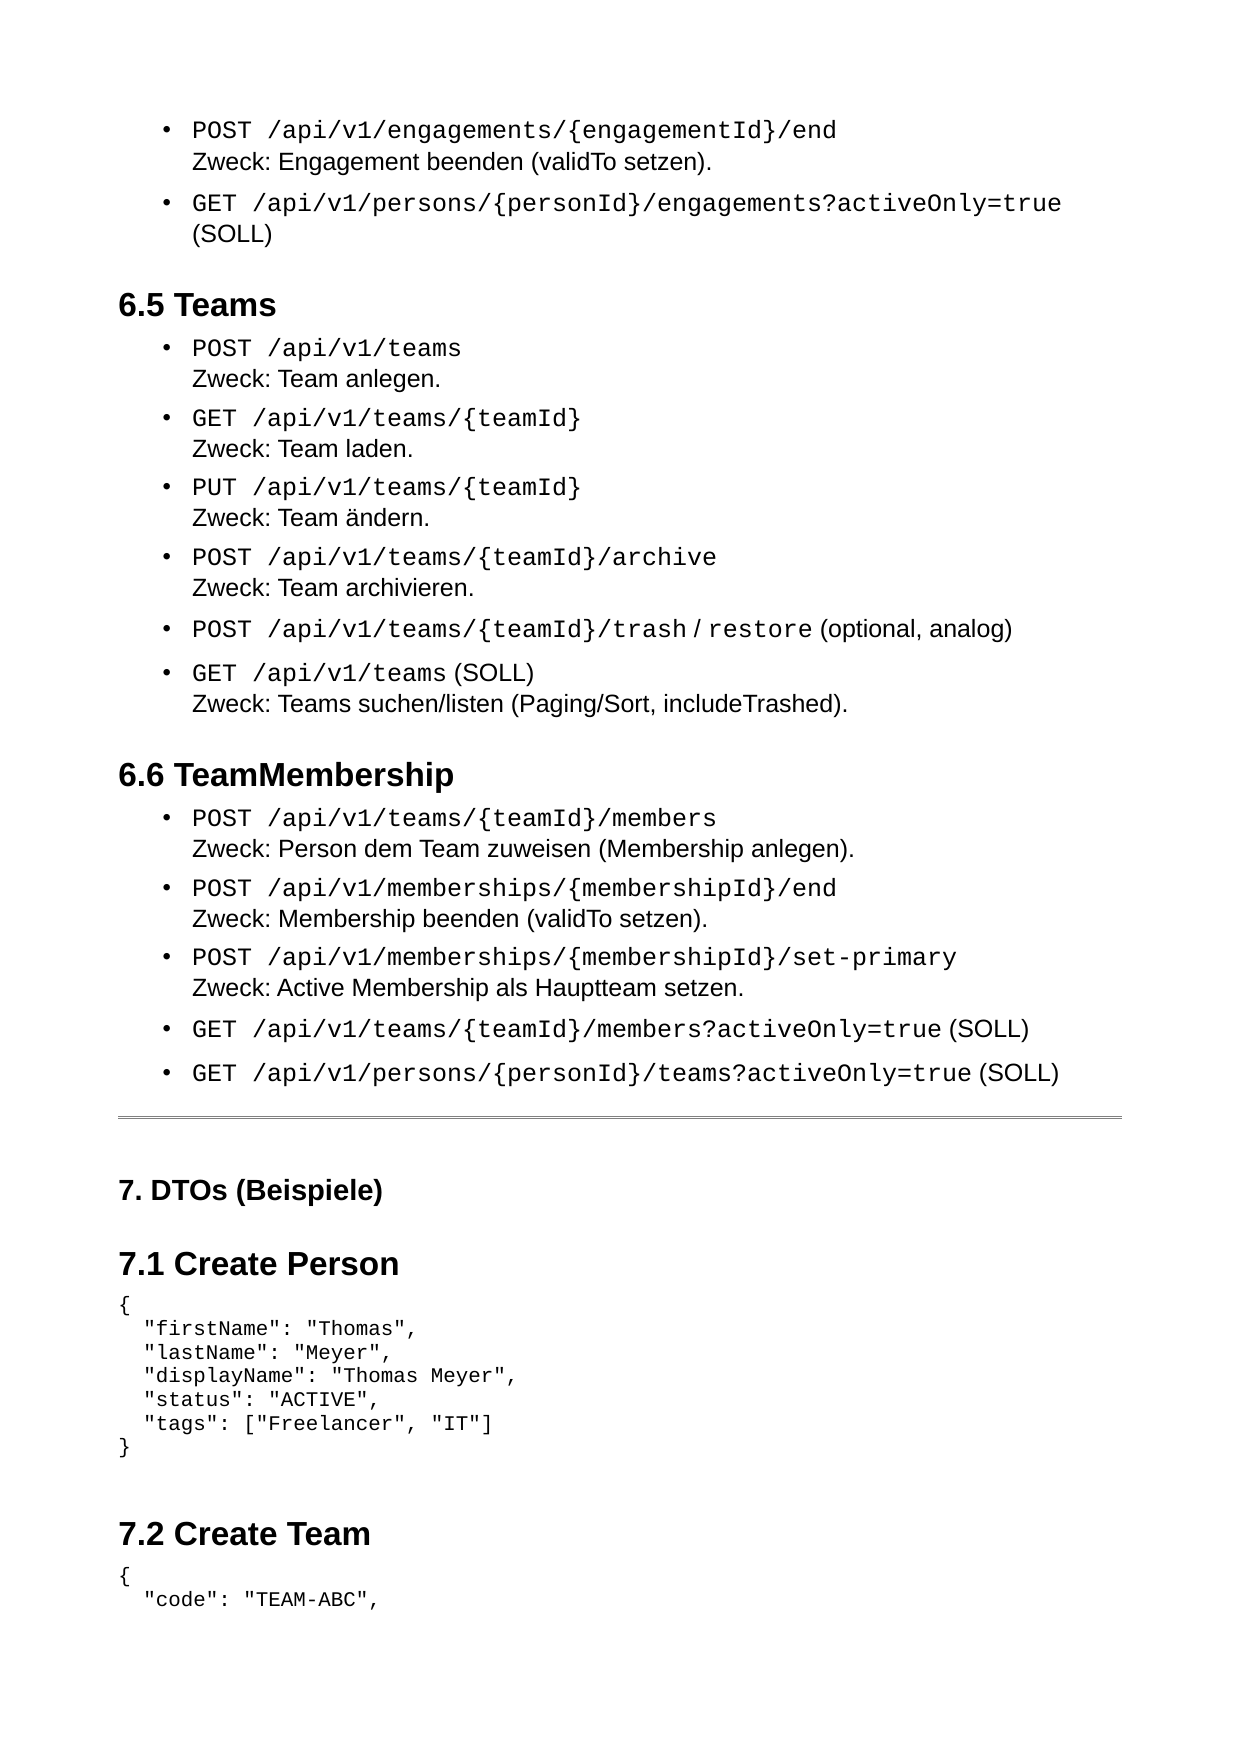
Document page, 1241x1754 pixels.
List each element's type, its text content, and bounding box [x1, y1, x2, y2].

text "status": "ACTIVE", [118, 1389, 1122, 1413]
text "displayName": "Thomas Meyer", [118, 1365, 1122, 1389]
subtitle 7.2 Create Team [118, 1514, 1122, 1553]
list POST /api/v1/teams/{teamId}/trash / restore (optional, analog) [162, 614, 1122, 645]
text "code": "TEAM-ABC", [118, 1589, 1122, 1613]
list GET /api/v1/teams (SOLL) Zweck: Teams suchen/listen (Paging/Sort, includeTrashed). [162, 658, 1122, 717]
text } [118, 1436, 1122, 1460]
text { [118, 1294, 1122, 1318]
list POST /api/v1/engagements/{engagementId}/end Zweck: Engagement beenden (validTo setzen). [162, 118, 1122, 175]
text "firstName": "Thomas", [118, 1318, 1122, 1342]
subtitle 7.1 Create Person [118, 1243, 1122, 1282]
list POST /api/v1/teams Zweck: Team anlegen. [162, 336, 1122, 393]
subtitle 6.6 TeamMembership [118, 755, 1122, 793]
list GET /api/v1/persons/{personId}/teams?activeOnly=true (SOLL) [162, 1058, 1122, 1089]
list GET /api/v1/teams/{teamId} Zweck: Team laden. [162, 405, 1122, 462]
list PUT /api/v1/teams/{teamId} Zweck: Team ändern. [162, 475, 1122, 532]
list POST /api/v1/memberships/{membershipId}/end Zweck: Membership beenden (validTo setzen). [162, 875, 1122, 932]
list POST /api/v1/teams/{teamId}/members Zweck: Person dem Team zuweisen (Membership anlegen). [162, 806, 1122, 863]
text "lastName": "Meyer", [118, 1342, 1122, 1365]
subtitle 7. DTOs (Beispiele) [118, 1172, 1122, 1206]
list POST /api/v1/memberships/{membershipId}/set-primary Zweck: Active Membership als Hauptteam setzen. [162, 945, 1122, 1002]
subtitle 6.5 Teams [118, 285, 1122, 323]
list POST /api/v1/teams/{teamId}/archive Zweck: Team archivieren. [162, 544, 1122, 602]
text { [118, 1565, 1122, 1589]
list GET /api/v1/persons/{personId}/engagements?activeOnly=true (SOLL) [162, 188, 1122, 247]
list GET /api/v1/teams/{teamId}/members?activeOnly=true (SOLL) [162, 1014, 1122, 1045]
text "tags": ["Freelancer", "IT"] [118, 1413, 1122, 1436]
